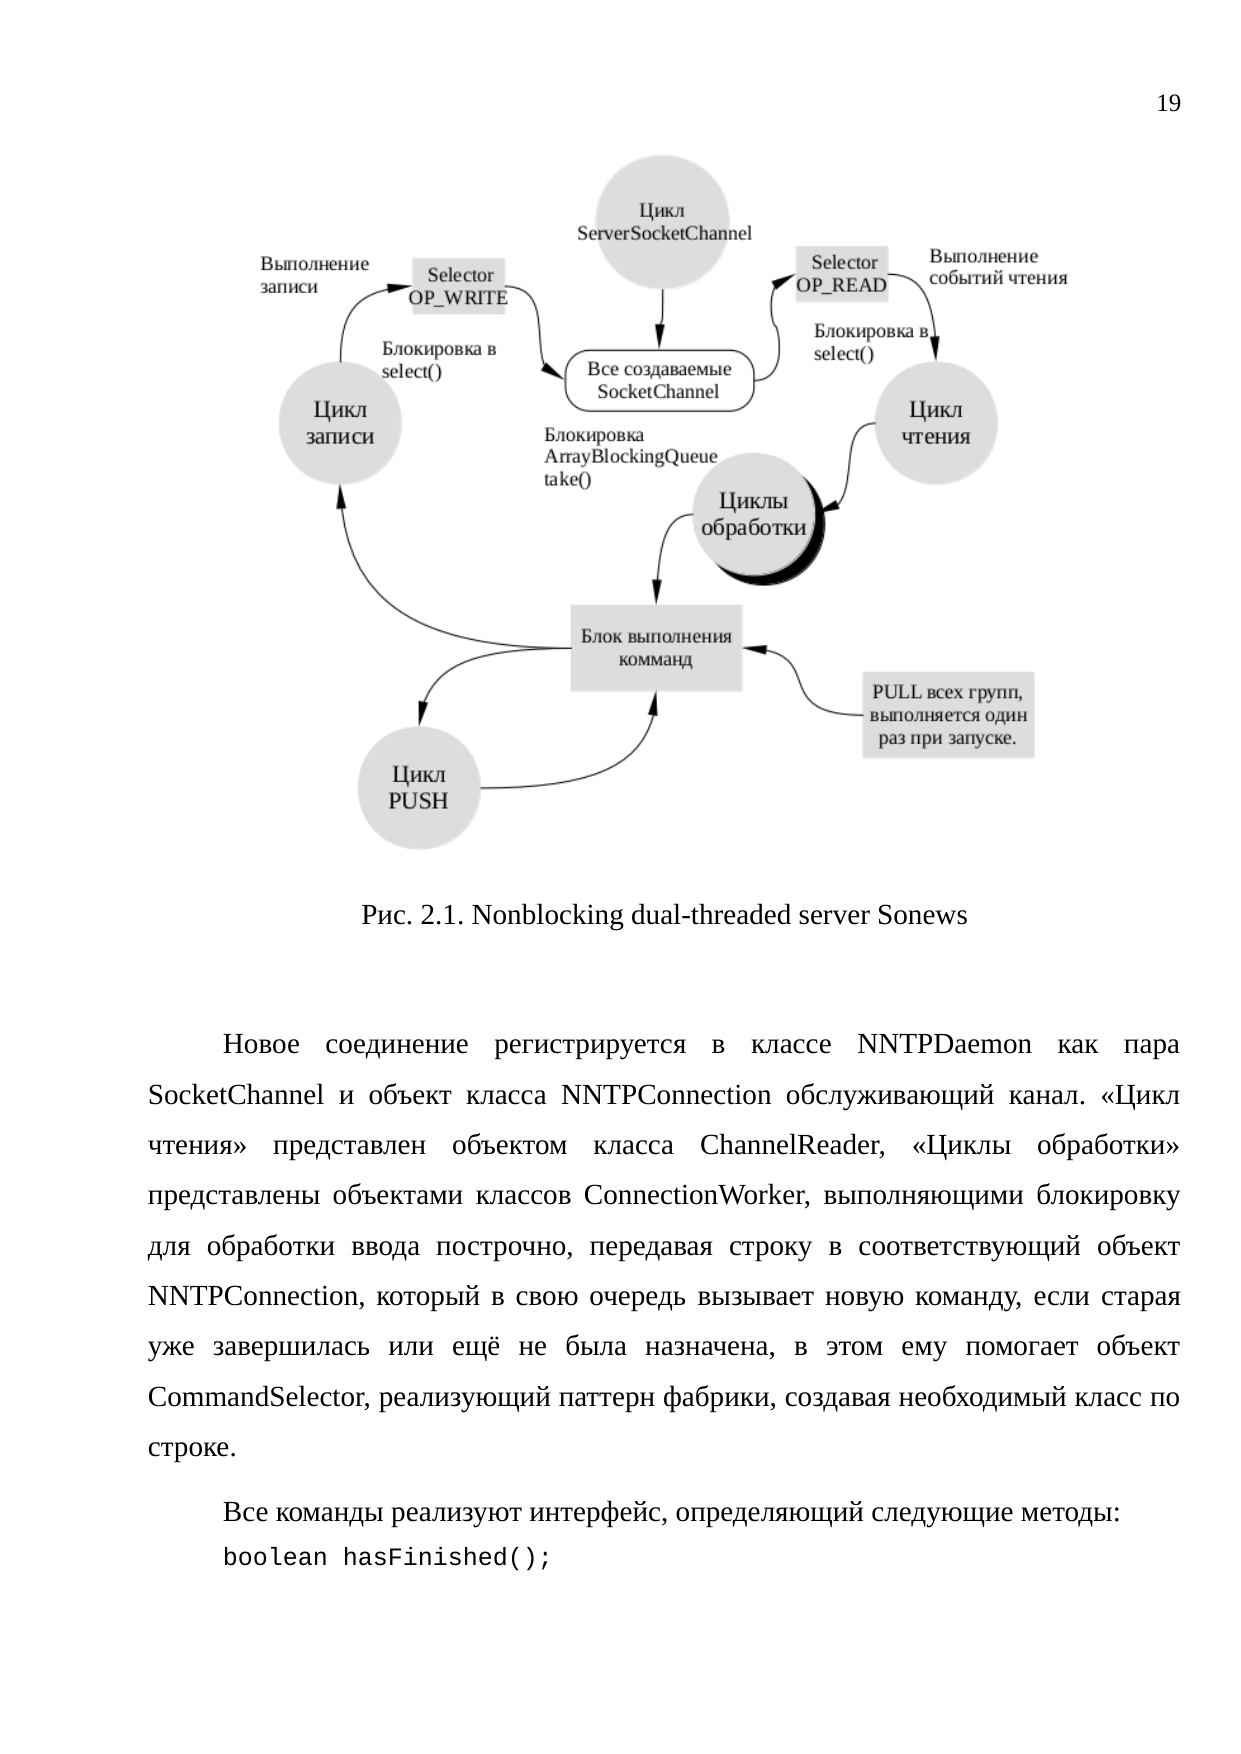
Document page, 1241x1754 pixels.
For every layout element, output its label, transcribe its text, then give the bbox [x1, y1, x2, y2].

text boolean hasFinished(); [148, 1544, 1181, 1573]
text Новое соединение регистрируется в классе NNTPDaemon как пара SocketChannel и объект класса NNTPConnection обслуживающий канал. «Цикл чтения» представлен объектом класса ChannelReader, «Циклы обработки» представлены объектами классов ConnectionWorker, выполняющими блокировку для обработки ввода построчно, передавая строку в соответствующий объект NNTPConnection, который в свою очередь вызывает новую команду, если старая уже завершилась или ещё не была назначена, в этом ему помогает объект CommandSelector, реализующий паттерн фабрики, создавая необходимый класс по строке. [148, 1027, 1181, 1463]
text Рис. 2.1. Nonblocking dual-threaded server Sonews [148, 897, 1181, 930]
text Все команды реализуют интерфейс, определяющий следующие методы: [148, 1494, 1181, 1527]
picture [249, 147, 1080, 858]
